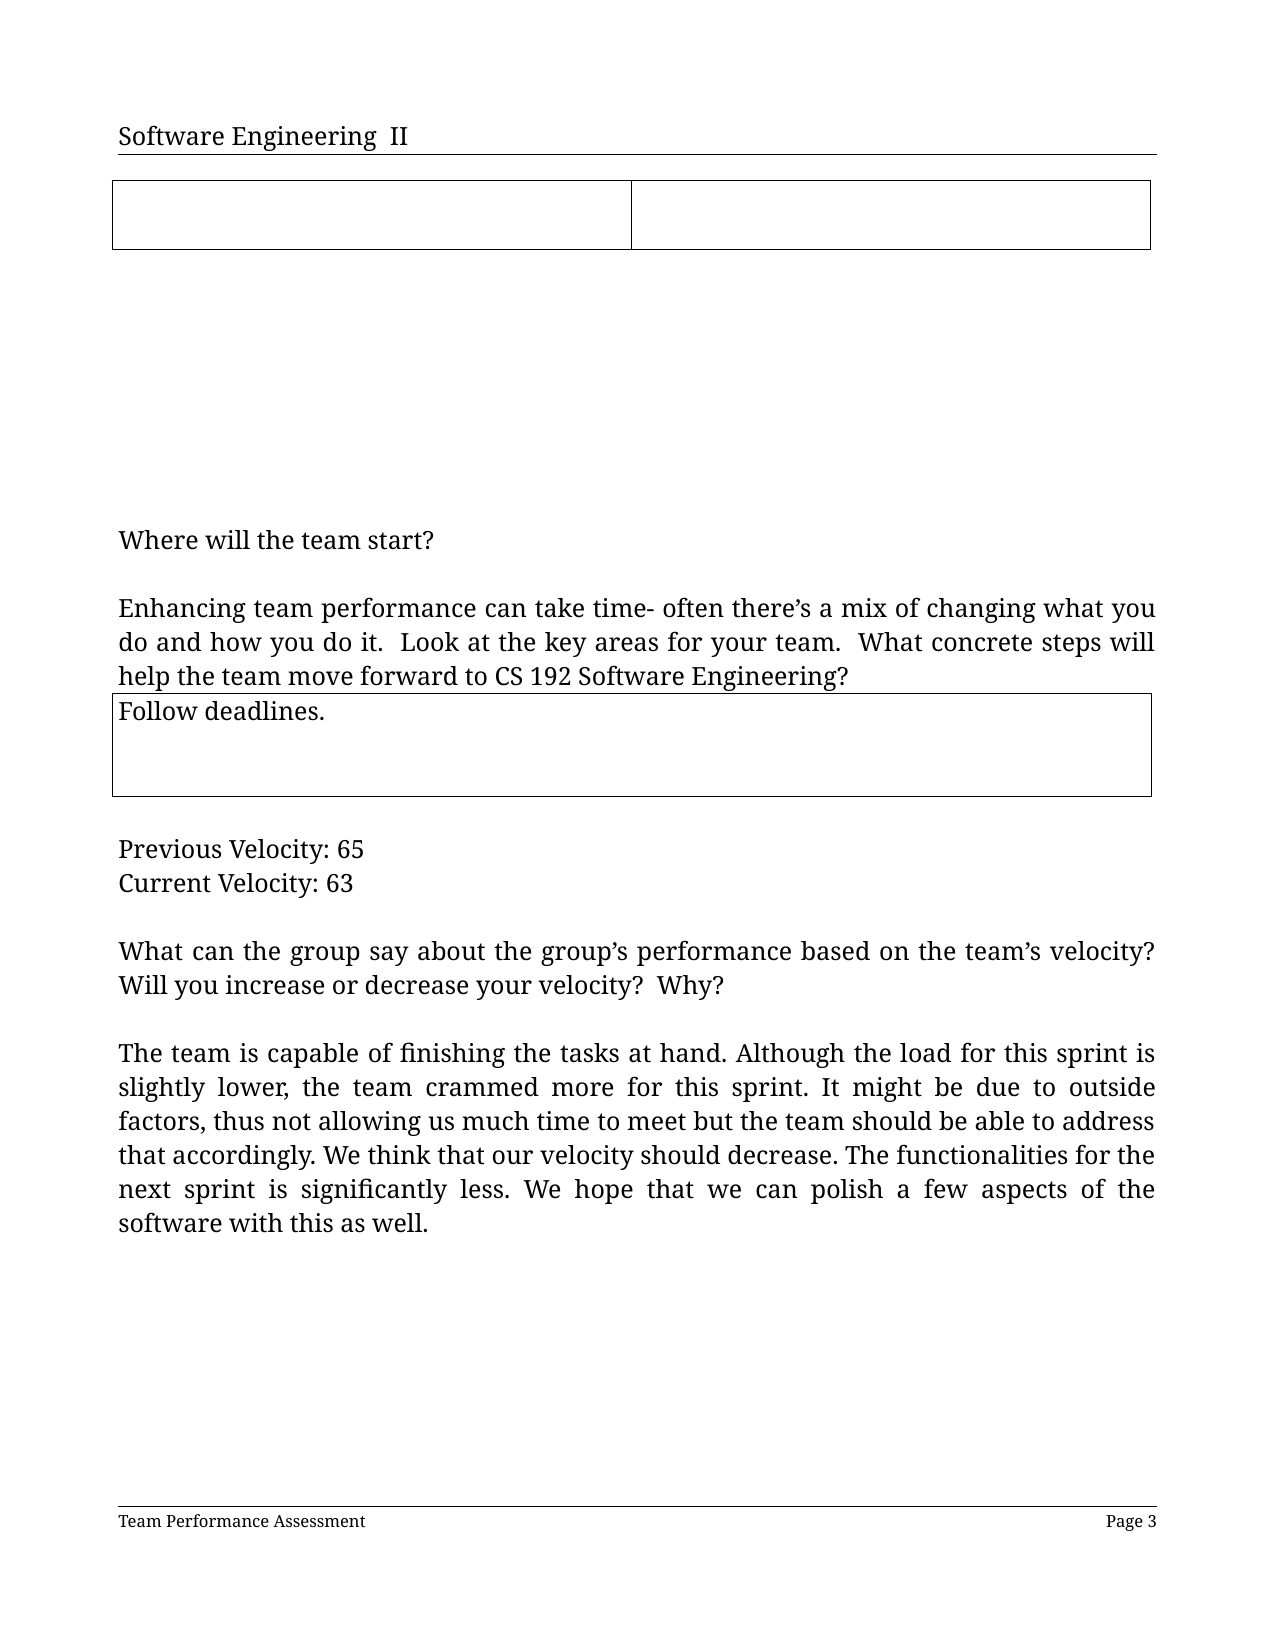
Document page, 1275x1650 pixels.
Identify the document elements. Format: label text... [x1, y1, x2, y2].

text Enhancing team performance can take time- often there’s a mix of changing what you do and how you do it. Look at the key areas for your team. What concrete steps will help the team move forward to CS 192 Software Engineering? [118, 591, 1157, 693]
table_cell [113, 181, 631, 249]
text Previous Velocity: 65 [118, 831, 1157, 865]
text What can the group say about the group’s performance based on the team’s velocity? Will you increase or decrease your velocity? Why? [118, 933, 1157, 1002]
text Where will the team start? [118, 523, 1157, 557]
text Current Velocity: 63 [118, 865, 1157, 899]
table_cell [632, 181, 1150, 249]
text The team is capable of finishing the tasks at hand. Although the load for this sprint is slightly lower, the team crammed more for this sprint. It might be due to outside factors, thus not allowing us much time to meet but the team should be able to address that accordingly. We think that our velocity should decrease. The functionalities for the next sprint is significantly less. We hope that we can polish a few aspects of the software with this as well. [118, 1036, 1157, 1240]
table_header Follow deadlines. [113, 694, 1151, 796]
